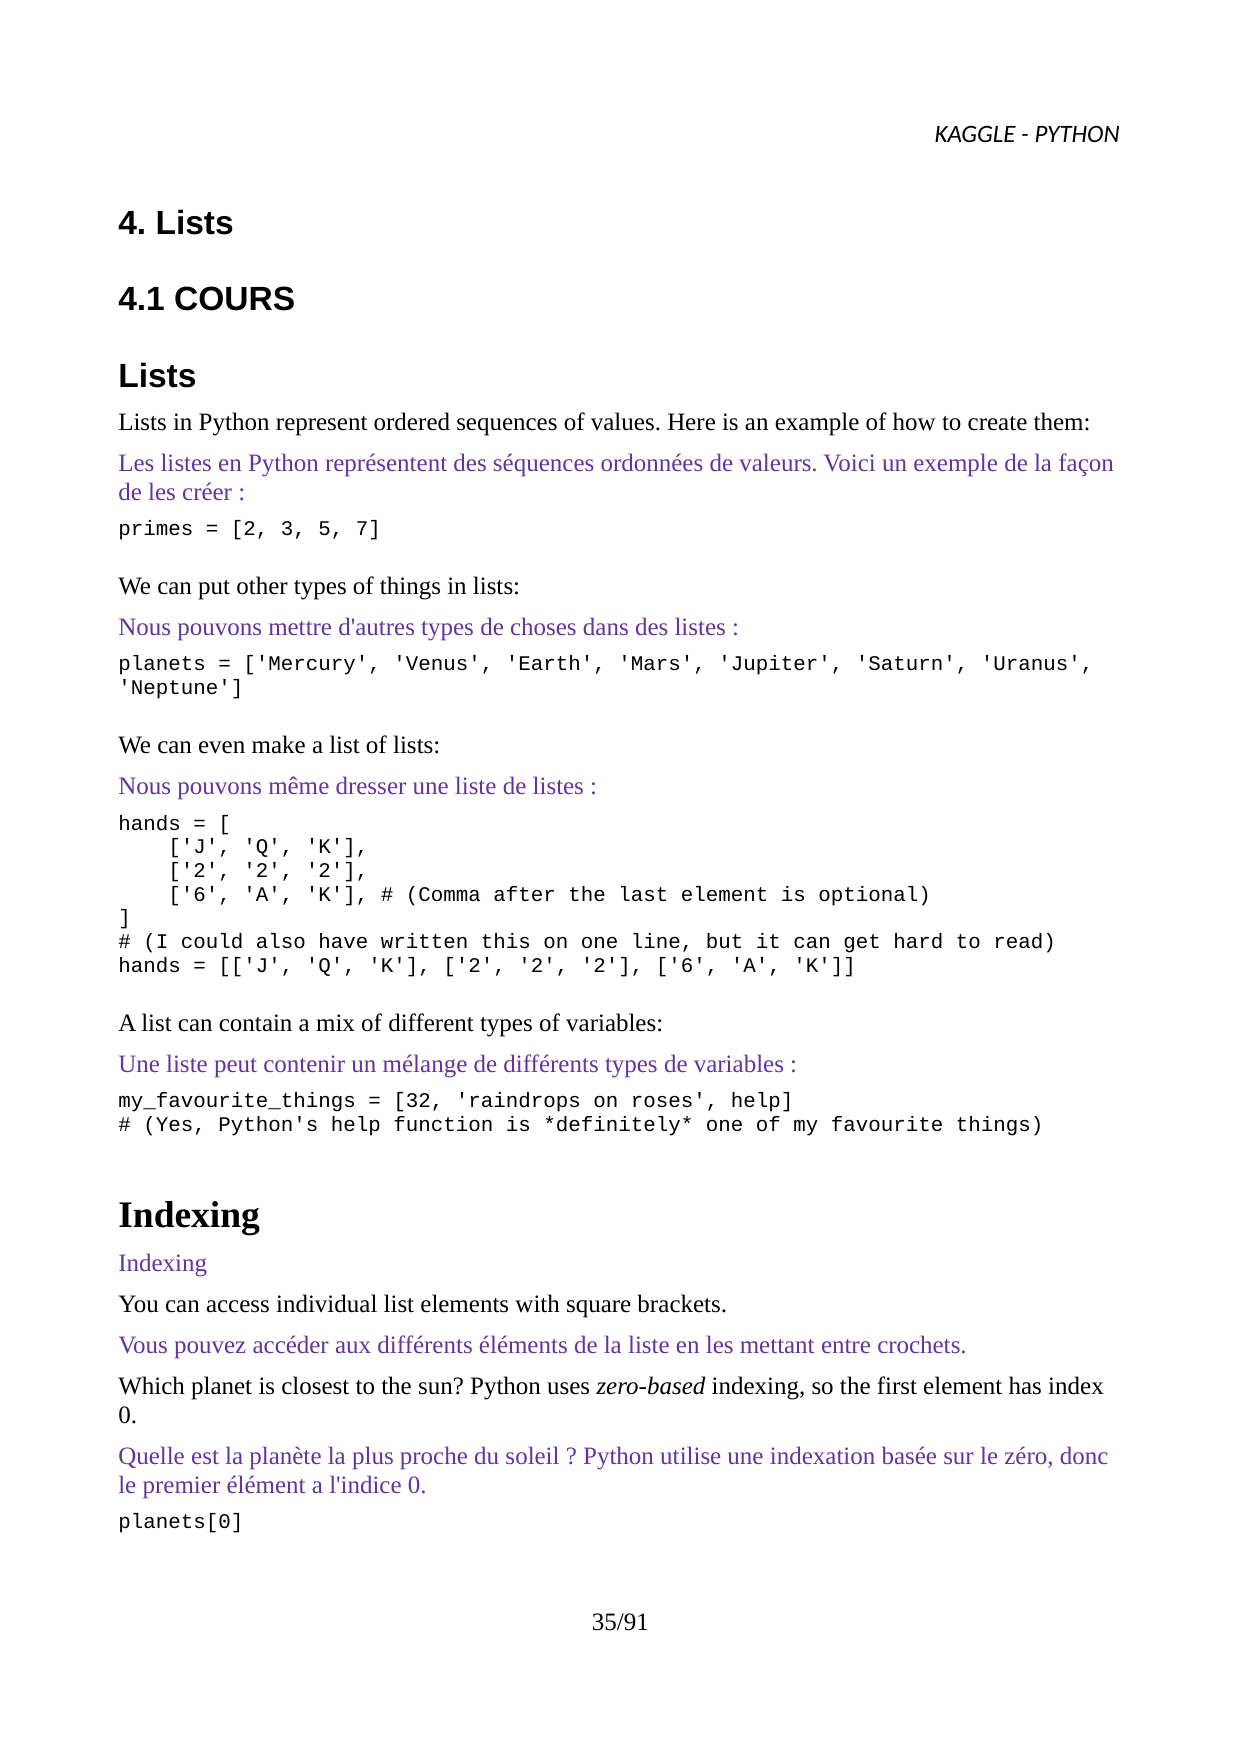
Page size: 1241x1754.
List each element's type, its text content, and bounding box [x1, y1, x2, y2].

text hands = [['J', 'Q', 'K'], ['2', '2', '2'], ['6', 'A', 'K']] [118, 954, 1122, 978]
text # (Yes, Python's help function is *definitely* one of my favourite things) [118, 1114, 1122, 1137]
text We can put other types of things in lists: [118, 571, 1122, 600]
subtitle Indexing [118, 1192, 1122, 1235]
text We can even make a list of lists: [118, 730, 1122, 759]
text hands = [ [118, 813, 1122, 836]
text Quelle est la planète la plus proche du soleil ? Python utilise une indexation basée sur le zéro, donc le premier élément a l'indice 0. [118, 1441, 1122, 1499]
subtitle 4. Lists [118, 203, 1122, 242]
subtitle Lists [118, 355, 1122, 394]
text planets[0] [118, 1511, 1122, 1535]
text ['6', 'A', 'K'], # (Comma after the last element is optional) [118, 884, 1122, 907]
text Which planet is closest to the sun? Python uses zero-based indexing, so the first element has index 0. [118, 1371, 1122, 1429]
text Nous pouvons mettre d'autres types de choses dans des listes : [118, 612, 1122, 641]
text A list can contain a mix of different types of variables: [118, 1008, 1122, 1036]
text # (I could also have written this on one line, but it can get hard to read) [118, 931, 1122, 954]
text You can access individual list elements with square brackets. [118, 1289, 1122, 1318]
text Les listes en Python représentent des séquences ordonnées de valeurs. Voici un exemple de la façon de les créer : [118, 448, 1122, 505]
text Vous pouvez accéder aux différents éléments de la liste en les mettant entre crochets. [118, 1330, 1122, 1359]
text Une liste peut contenir un mélange de différents types de variables : [118, 1049, 1122, 1078]
text ['J', 'Q', 'K'], [118, 836, 1122, 860]
subtitle 4.1 COURS [118, 279, 1122, 318]
text my_favourite_things = [32, 'raindrops on roses', help] [118, 1090, 1122, 1114]
text planets = ['Mercury', 'Venus', 'Earth', 'Mars', 'Jupiter', 'Saturn', 'Uranus', 'Neptune'] [118, 653, 1122, 701]
text Nous pouvons même dresser une liste de listes : [118, 771, 1122, 800]
text Indexing [118, 1248, 1122, 1276]
text Lists in Python represent ordered sequences of values. Here is an example of how to create them: [118, 407, 1122, 435]
text primes = [2, 3, 5, 7] [118, 518, 1122, 541]
text ] [118, 907, 1122, 931]
text ['2', '2', '2'], [118, 860, 1122, 884]
